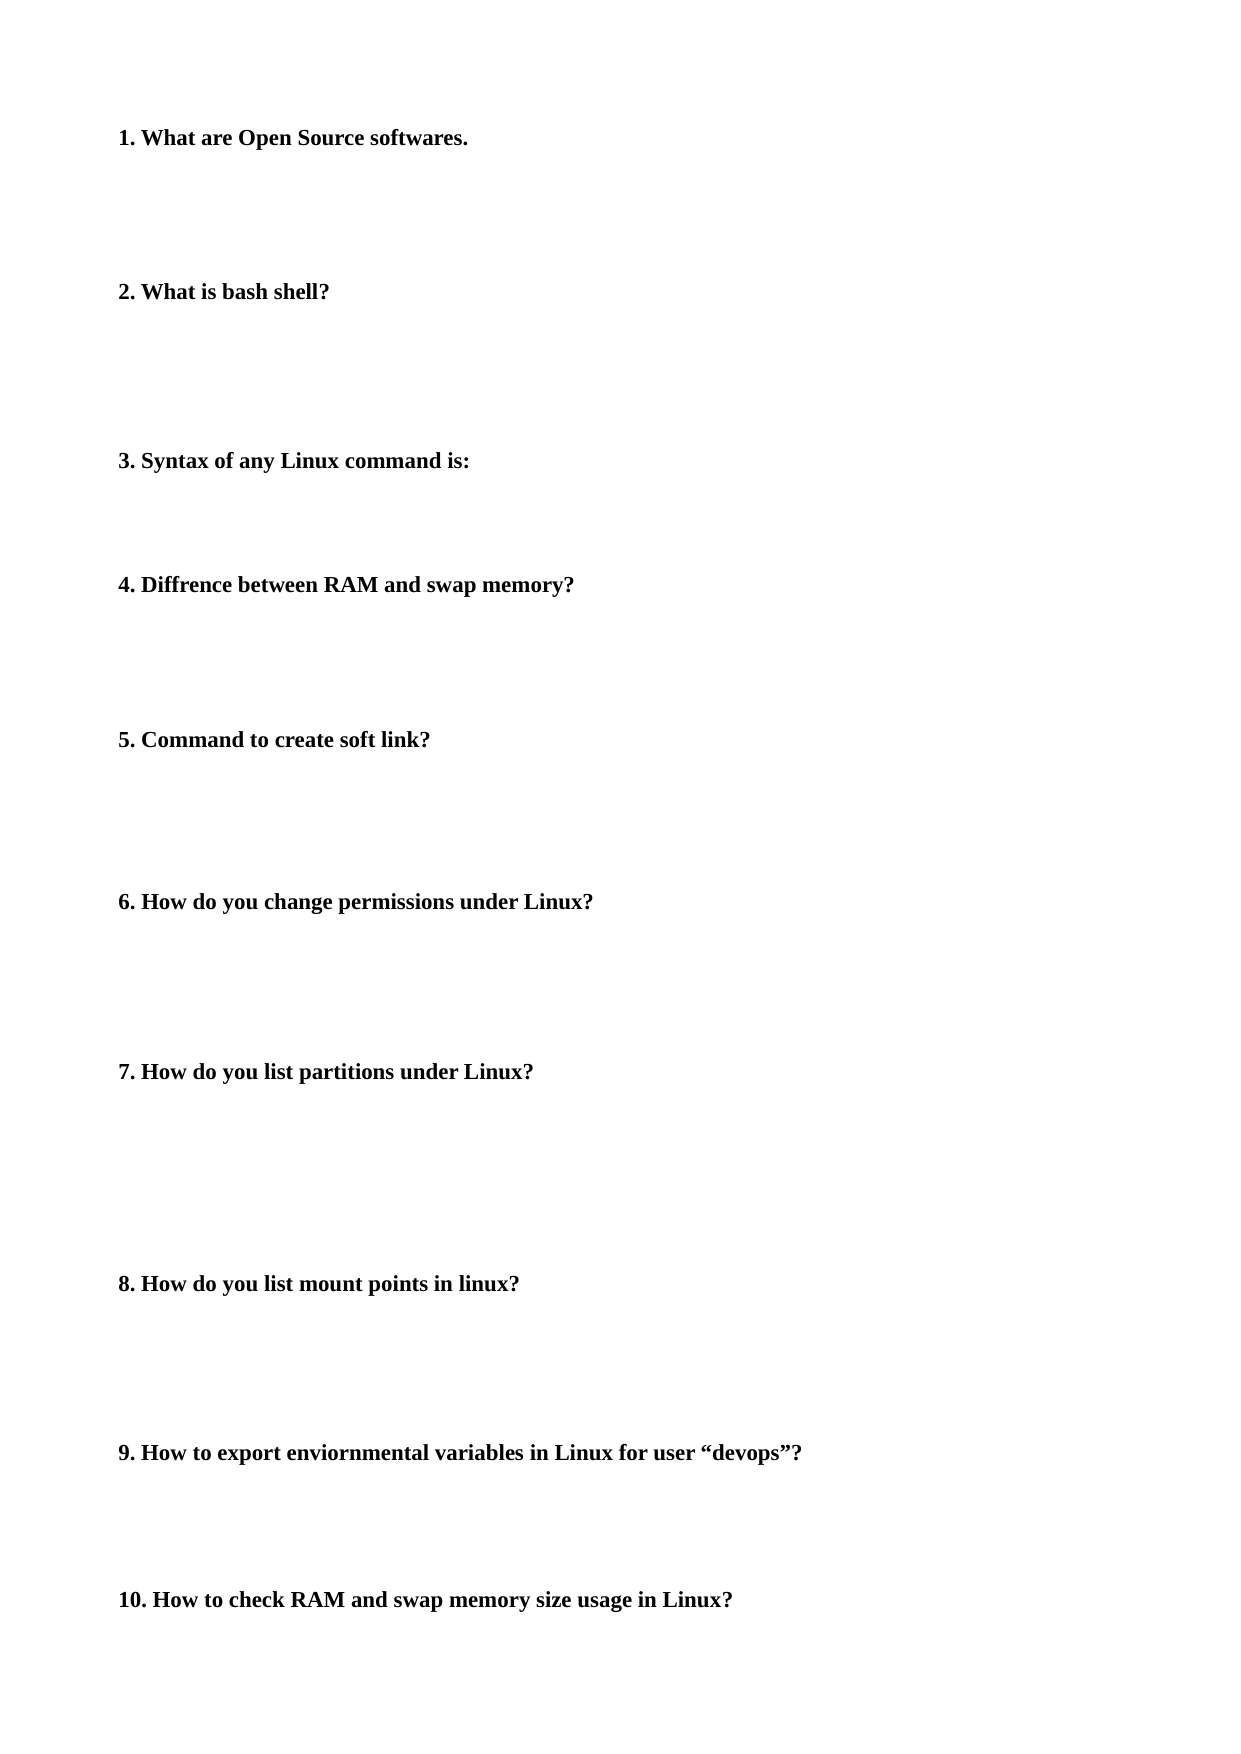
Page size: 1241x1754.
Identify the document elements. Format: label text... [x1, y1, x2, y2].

subtitle 1. What are Open Source softwares. [118, 124, 1122, 151]
text 6. How do you change permissions under Linux? [118, 888, 1122, 915]
text 4. Diffrence between RAM and swap memory? [118, 571, 1122, 598]
text 2. What is bash shell? [118, 278, 1122, 304]
text 8. How do you list mount points in linux? [118, 1270, 1122, 1296]
subtitle 3. Syntax of any Linux command is: [118, 447, 1122, 473]
text 7. How do you list partitions under Linux? [118, 1058, 1122, 1084]
text 10. How to check RAM and swap memory size usage in Linux? [118, 1586, 1122, 1613]
text 9. How to export enviornmental variables in Linux for user “devops”? [118, 1439, 1122, 1465]
text 5. Command to create soft link? [118, 726, 1122, 753]
